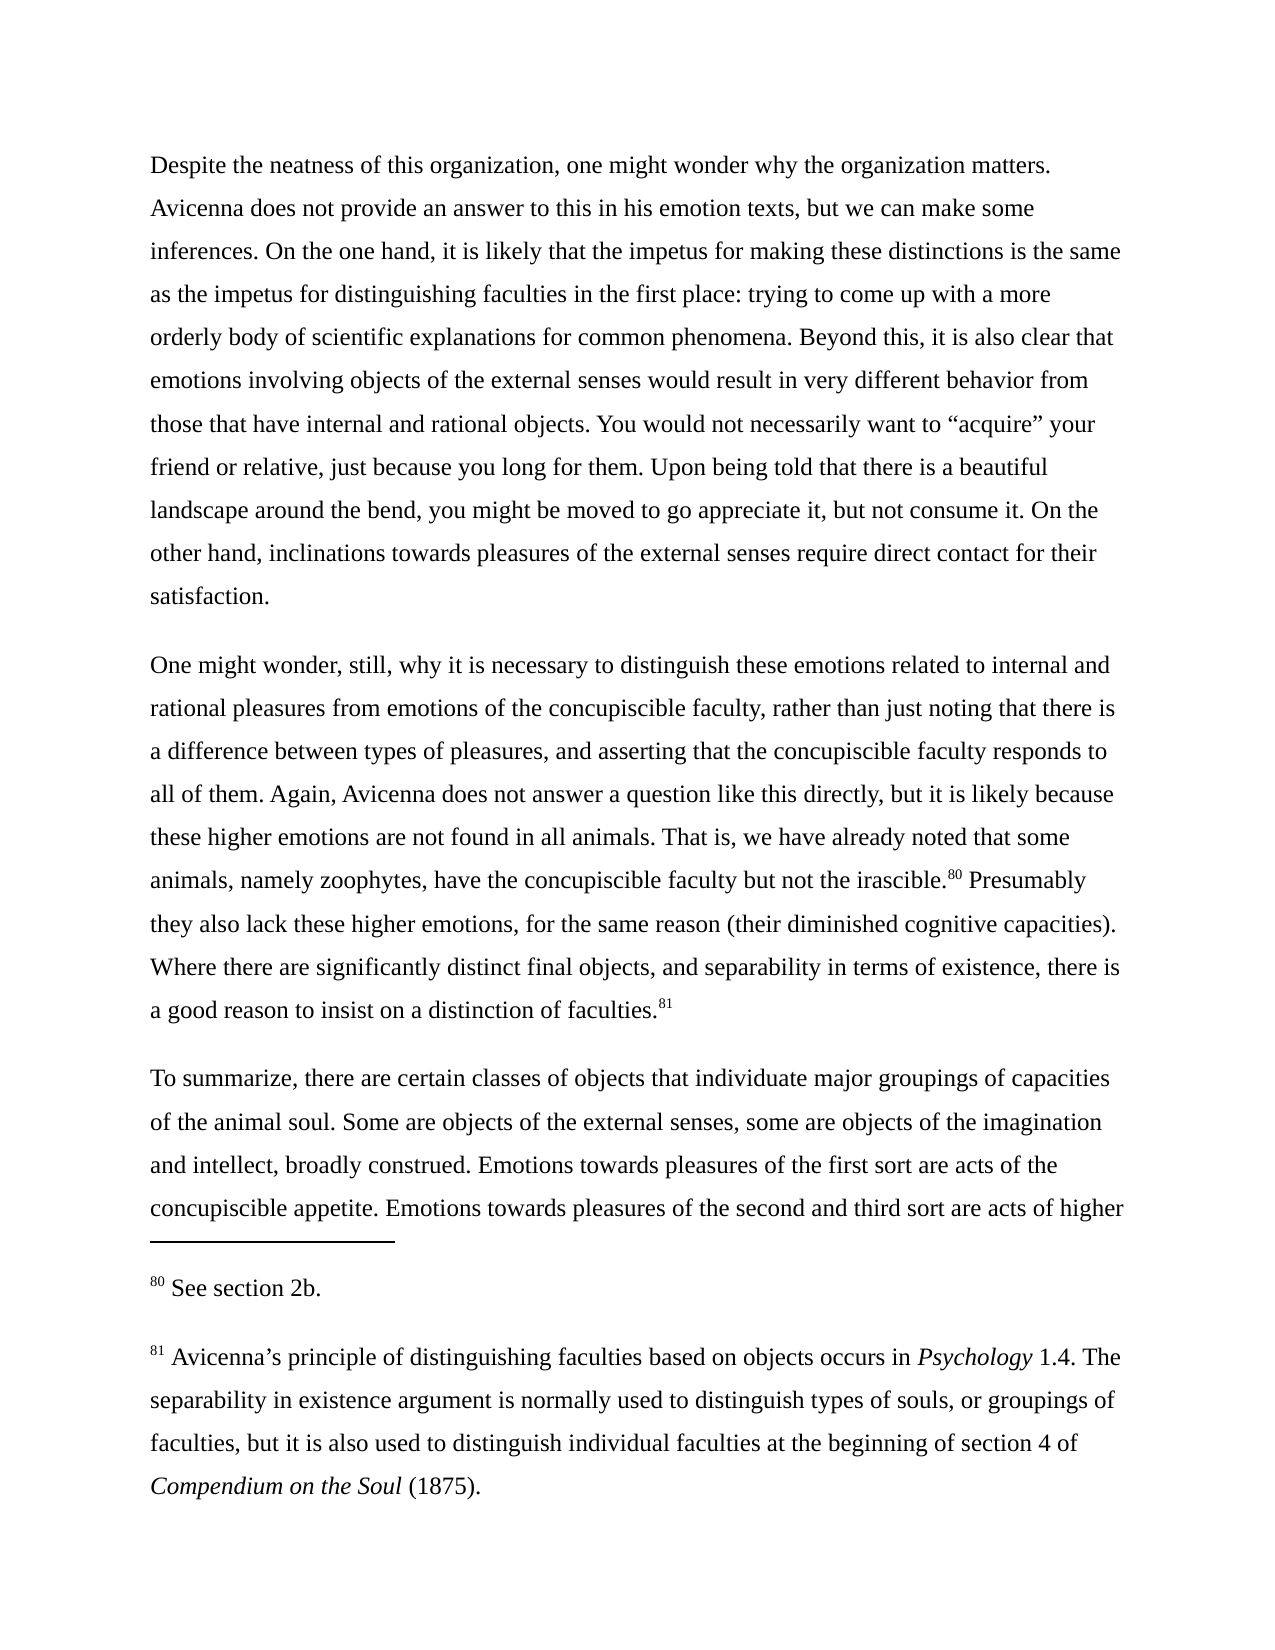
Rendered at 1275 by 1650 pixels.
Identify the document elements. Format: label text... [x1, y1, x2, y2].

text To summarize, there are certain classes of objects that individuate major groupings of capacities of the animal soul. Some are objects of the external senses, some are objects of the imagination and intellect, broadly construed. Emotions towards pleasures of the first sort are acts of the concupiscible appetite. Emotions towards pleasures of the second and third sort are acts of higher [150, 1063, 1125, 1222]
text One might wonder, still, why it is necessary to distinguish these emotions related to internal and rational pleasures from emotions of the concupiscible faculty, rather than just noting that there is a difference between types of pleasures, and asserting that the concupiscible faculty responds to all of them. Again, Avicenna does not answer a question like this directly, but it is likely because these higher emotions are not found in all animals. That is, we have already noted that some animals, namely zoophytes, have the concupiscible faculty but not the irascible. Presumably they also lack these higher emotions, for the same reason (their diminished cognitive capacities). Where there are significantly distinct final objects, and separability in terms of existence, there is a good reason to insist on a distinction of faculties. [150, 650, 1125, 1024]
text Despite the neatness of this organization, one might wonder why the organization matters. Avicenna does not provide an answer to this in his emotion texts, but we can make some inferences. On the one hand, it is likely that the impetus for making these distinctions is the same as the impetus for distinguishing faculties in the first place: trying to come up with a more orderly body of scientific explanations for common phenomena. Beyond this, it is also clear that emotions involving objects of the external senses would result in very different behavior from those that have internal and rational objects. You would not necessarily want to “acquire” your friend or relative, just because you long for them. Upon being told that there is a beautiful landscape around the bend, you might be moved to go appreciate it, but not consume it. On the other hand, inclinations towards pleasures of the external senses require direct contact for their satisfaction. [150, 150, 1125, 610]
text See section 2b. [150, 1273, 1125, 1302]
text Avicenna’s principle of distinguishing faculties based on objects occurs in Psychology 1.4. The separability in existence argument is normally used to distinguish types of souls, or groupings of faculties, but it is also used to distinguish individual faculties at the beginning of section 4 of Compendium on the Soul (1875). [150, 1342, 1125, 1500]
